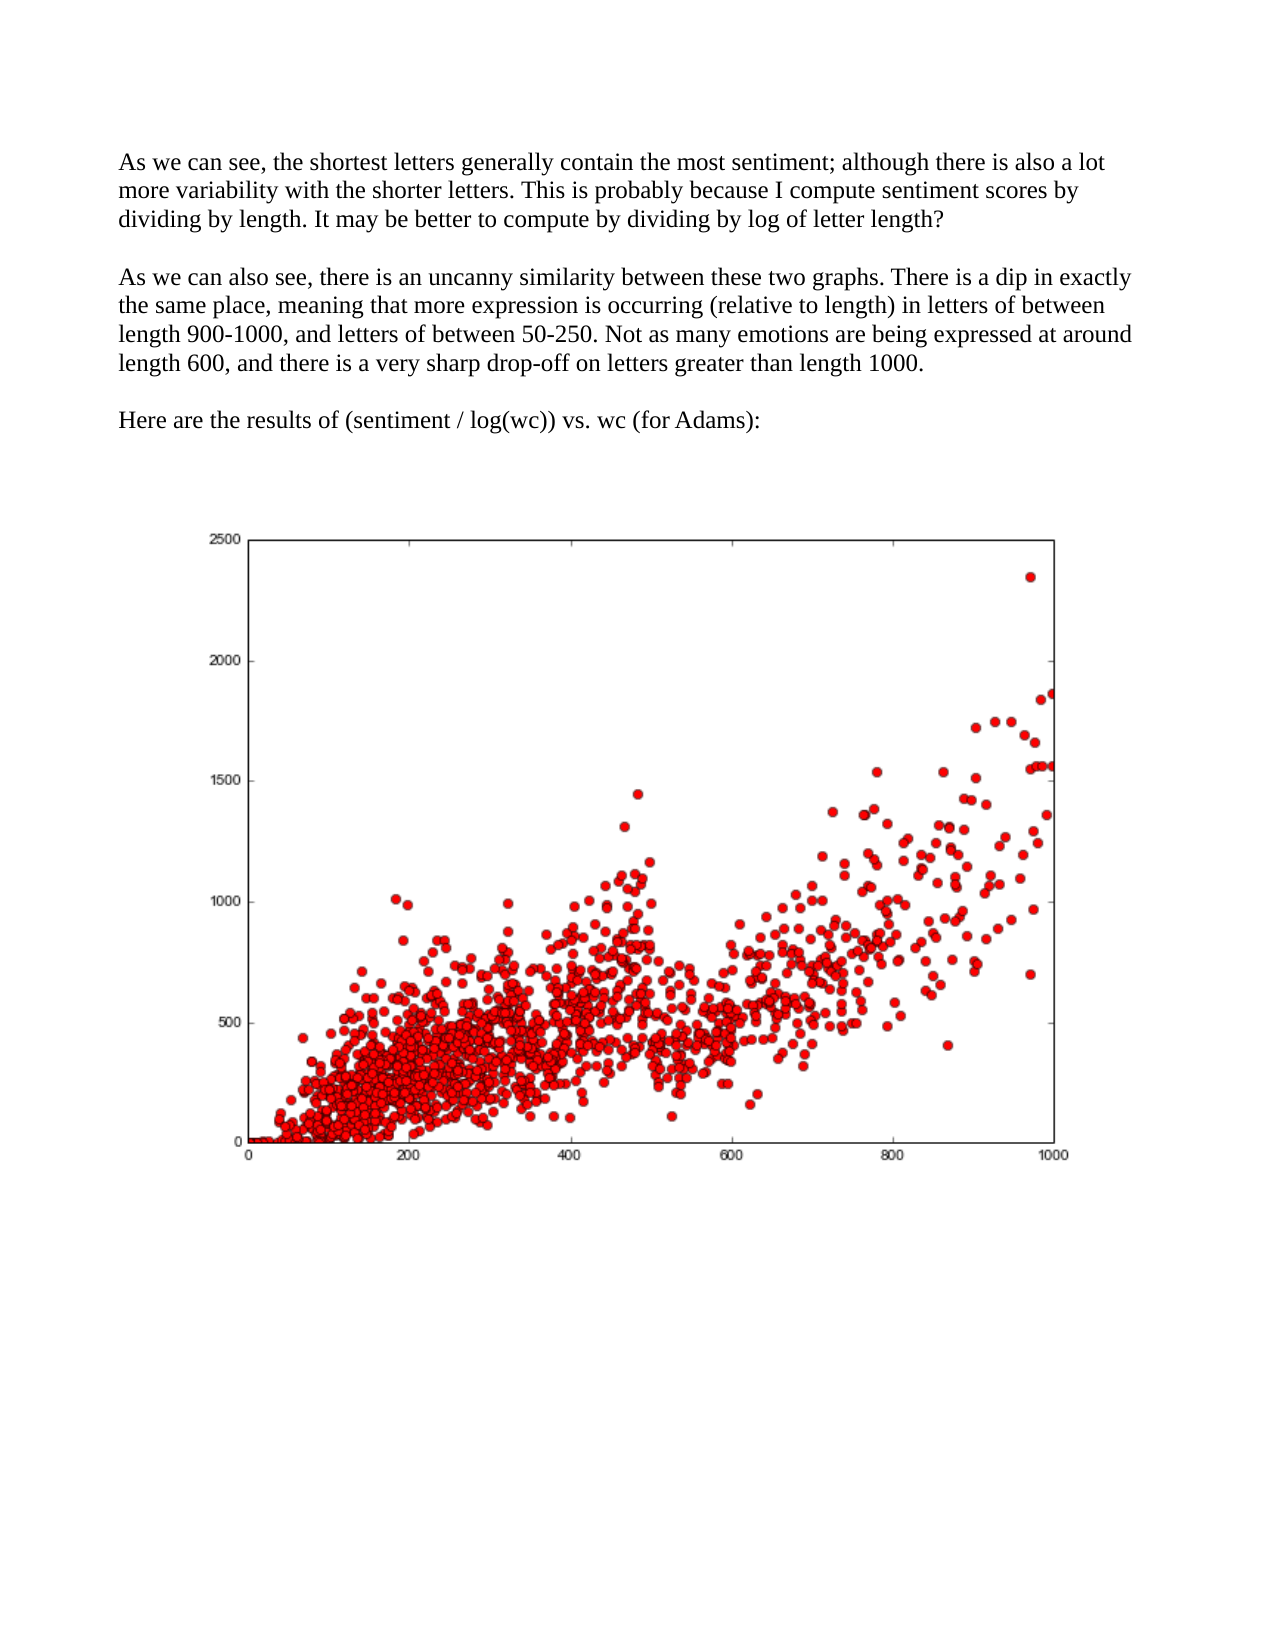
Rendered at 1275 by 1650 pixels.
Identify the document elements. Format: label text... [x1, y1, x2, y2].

text As we can also see, there is an uncanny similarity between these two graphs. There is a dip in exactly the same place, meaning that more expression is occurring (relative to length) in letters of between length 900-1000, and letters of between 50-250. Not as many emotions are being expressed at around length 600, and there is a very sharp drop-off on letters greater than length 1000. [118, 262, 1157, 377]
text Here are the results of (sentiment / log(wc)) vs. wc (for Adams): [118, 406, 1157, 434]
text As we can see, the shortest letters generally contain the most sentiment; although there is also a lot more variability with the shorter letters. This is probably because I compute sentiment scores by dividing by length. It may be better to compute by dividing by log of letter length? [118, 147, 1157, 233]
picture [118, 463, 1157, 1240]
